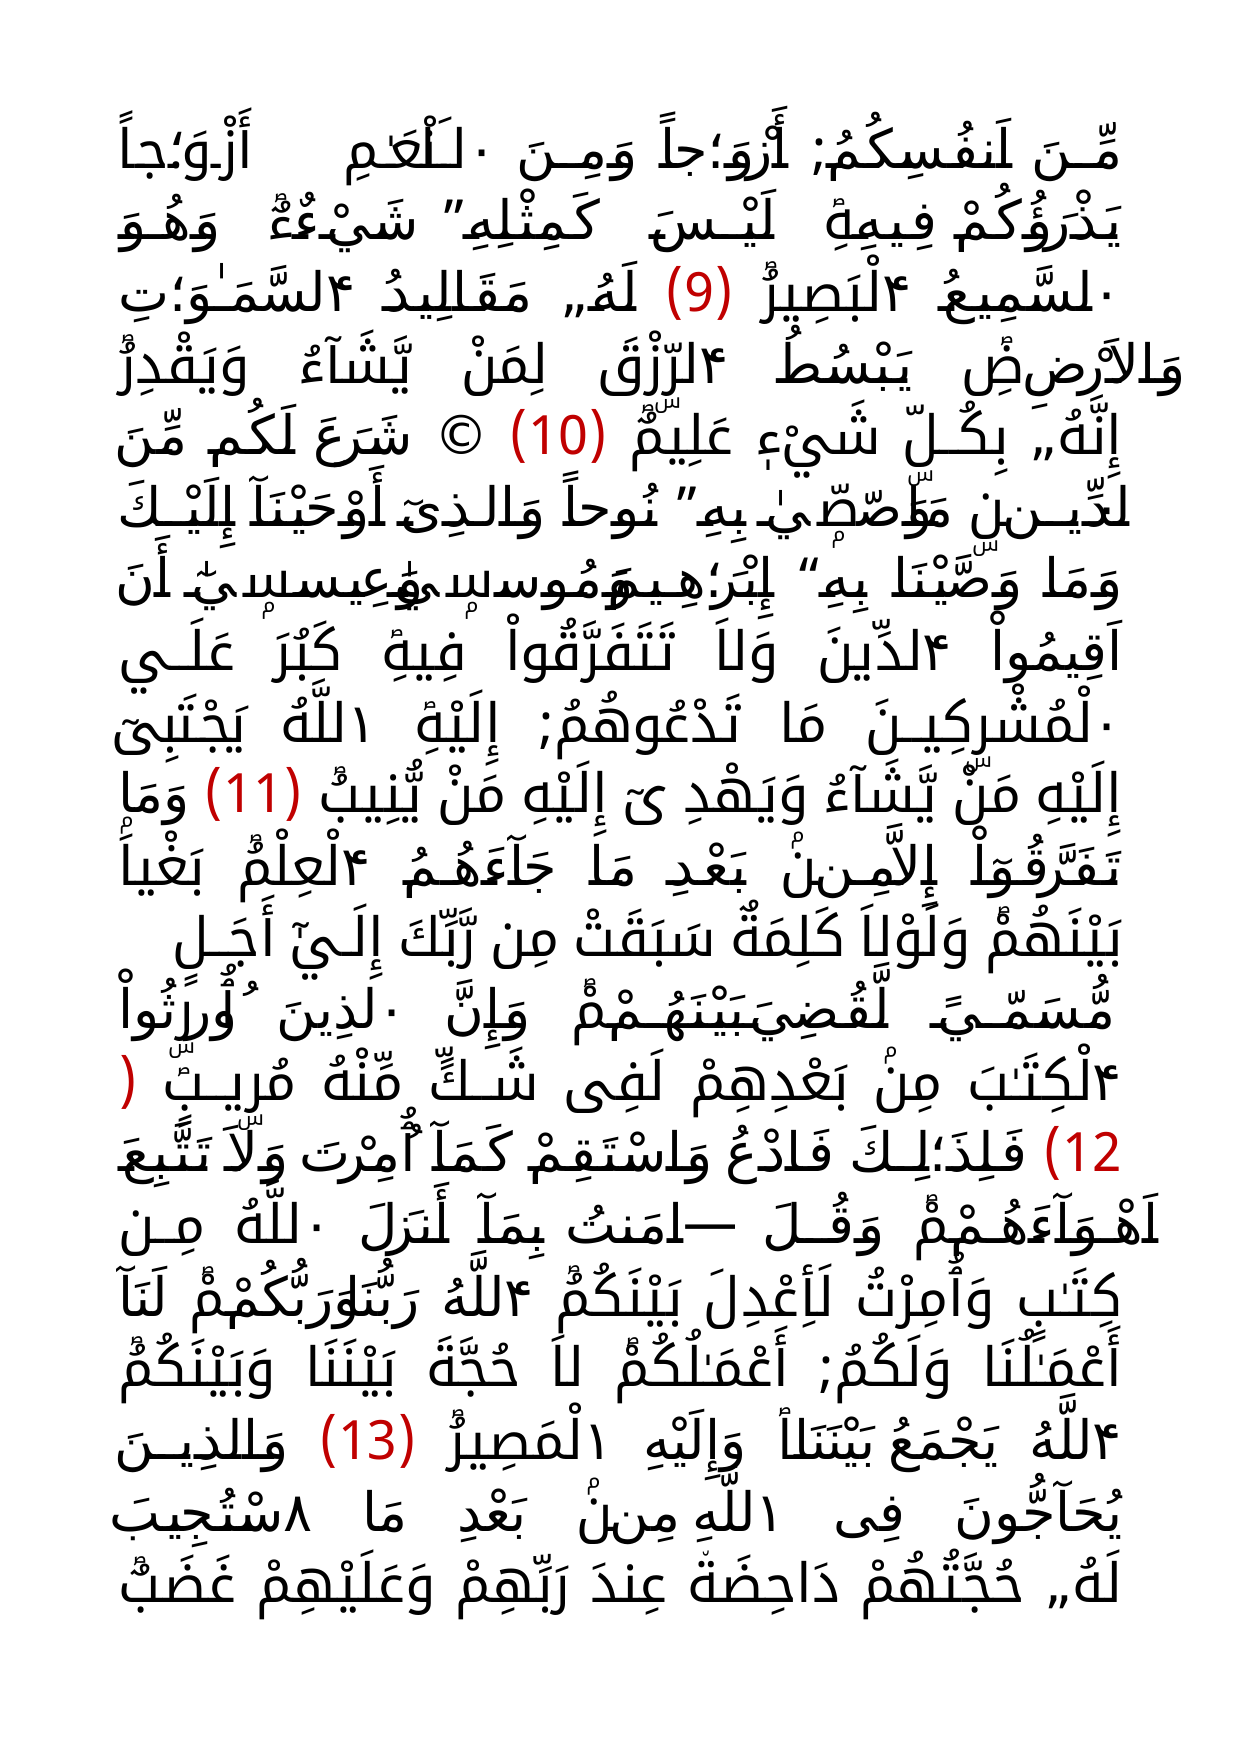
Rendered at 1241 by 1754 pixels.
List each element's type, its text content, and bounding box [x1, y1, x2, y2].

text وَإِلَـي ۰لذِيـنَ مِن قَبْلِــكَ ۰للَّهُ ۴لْعَزۣيزُ ۴لْحَكِيمُؐ (1) لَهُ„ مَا فِى ۱لسَّمَـٰوَ؛تِ وَمَا فِى ۱لاَرْضِؐ وَهُوَ ۰لْعَلِــيُّ ۴لْعَظِيــمُؐ (2) ® يَكَادُ ۴لسَّمَـٰوَ؛تُ يَتَفَطَّرْنَ مِن فَوْقِهِنَّؐ وَالْمَلَئِكَةُ يُسَبِّحُونَ بِحَمْدِ رَبِّهِمْ وَيَسْتَغْفِرُونَ لِمَـن فِى ۱لاَرْضضضِؐ أَلآَ إِنَّ ۰للَّهَ هُوَ ۰لْغَفُورُ ۴لرَّحِيمُؐ (3) وَالذِيـنَ "تَّخَذُواْ مِن دُونِهِ“ أَوْلِيَآءَ ۰للَّهُ حَفِيظ٘ عَلَيْهِمْؐ وَمَآ أَنتَ عَلَيْهِم بِوَكِيــلٍؐ (4) وَكَذَ؛لِــكَ أَوْحَيْنَآ إِلَيْكَ قُرْءَاناٗ عَرَبِيّاً لِّتُنذِرَ ٱُمَّ ۰لْقُرۭيٰ وَمَنْ حَوْلَهَا وَتُنذِرَ يَوْمَ ۰لْجَمْعِ لاَ رَيْبَ فِيهِؐ فَرۣيـقٌ فِى ۱لْجَنَّةِؐ وَفَرۣيـقٌ فِى ۱لسَّعِيرۣؐ (5) وَلَوْ شَآءَ ۰للَّهُ لَجَعَلَهُمُ; ٱُمَّةً وَ؛حِدَةًؐ وَچَكِنْ يُّدْخِـلُ مَنْ يَّشَآءُ فِى رَحْمَتِهِؐ” وَالظَّـٰلِمُونَ مَا لَهُم مِّنْ وَّلِيٍّ وَلاَ نَصِيرٖؐ (6) اَمِ 'تَّخَذُواْ مِن دُونِهِ“ أَوْلِيَآءَؐ فَاللَّهُ هُوَ ۰لْوَلِيُّؐ وَهُوَ يُحْىِ ۱لْمَوْتۭيٰؐ وَهُوَ عَلَــيٰ كُـلِّ شَيْءٍ قَدِيرٌؐ (7) وَمَا "خْتَلَفْتُمْ فِيهِ مِـن شَيْءٍ فَحُكْمُهُ; إِلَــي ۰للَّهِؐ ذَ؛لِكُمُ ۴للَّهُ رَبِّىؐ عَلَيْهِ تَوَكَّلْتُؐ وَإِلَيْهِ ٱُنِيبُؐ (8) فَاطِرُ ۴لسَّمَـٰوَ؛تِ وَالاَرْضِ جَعَــلَ لَكُم مِّــنَ اَنفُسِكُمُ; أَزْوَ؛جاً وَمِــنَ ۰لاَنْعَـٰمِ أَزْوَ؛جاً يَذْرَؤُكُمْ فِيهِؐ لَيْــسَ كَمِثْلِهِ” شَيْءٌؐ وَهُوَ ۰لسَّمِيعُ ۴لْبَصِيرُؐ (9) لَهُ„ مَقَالِيدُ ۴لسَّمَـٰوَ؛تِ وَالاَرْضِؐ يَبْسُطُ ۴لرّۣزْقَ لِمَنْ يَّشَآءُ وَيَقْدِرُؐ إِنَّهُ„ بِكُــلّۣ شَيْءٖ عَلِيمٌؐ (10) © شَرَعَ لَكُم مِّنَ ۰لدِّيــنۣ مَا وَصّۭيٰ بِهِ” نُوحاً وَاﻟـذِىٓ أَوْحَيْنَآ إِلَيْــكَ وَمَا وَصَّيْنَا بِهِ“ إِبْرَ؛هِيمَ وَمُوسۭيٰ وَعِيسۭيٰٓ أَنَ اَقِيمُواْ ۴لدِّينَ وَلاَ تَتَفَرَّقُواْ فِيهِؐ كَبُرَ عَلَــي ۰لْمُشْرۣكِيــنَ مَا تَدْعُوهُمُ; إِلَيْهِؐ ۱للَّهُ يَجْتَبِىٓ إِلَيْهِ مَنْ يَّشَآءُ وَيَهْدِ ىٓ إِلَيْهِ مَنْ يُّنِيبُؐ (11) وَمَا تَفَرَّقُوٓاْ إِلاَّ مِـنۢ بَعْدِ مَا جَآءَهُمُ ۴لْعِلْمُؐ بَغْياَۢ بَيْنَهُمْؐ وَلَوْلاَ كَلِمَةٌ سَبَقَتْ مِن رَّبِّكَ إِلَـيٰٓ أَجَــلٍ مُّسَمّــيً لَّقُضِيَ بَيْنَهُمْؐ وَإِنَّ ۰لذِينَ ٱُورۣثُواْ ۴لْكِتَـٰبَ مِنۢ بَعْدِهِمْ لَفِى شَــكٍّ مِّنْهُ مُرۣيــبٍؐ (12) فَلِذَ؛لِــكَ فَادْعُ وَاسْتَقِمْ كَمَآ ٱُمِرْتَ وَلاَ تَتَّبِعَ اَهْوَآءَهُمْؐ وَقُــلَ —امَنتُ بِمَآ أَنزَلَ ۰للَّهُ مِــن كِتَـٰبٍ وَٱُمِرْتُ لَأِعْدِلَ بَيْنَكُمُؐ ۴للَّهُ رَبُّنَا وَرَبُّكُمْؐ لَنَآ أَعْمَـٰلُنَا وَلَكُمُ; أَعْمَـٰلُكُمْؐ لاَ حُجَّةَ بَيْنَنَا وَبَيْنَكُمُؐ ۴للَّهُ يَجْمَعُ بَيْنَنَاؐ وَإِلَيْهِ ۱لْمَصِيرُؐ (13) وَالذِيــنَ يُحَآجُّونَ فِى ۱للَّهِ مِنۢ بَعْدِ مَا ۸سْتُجِيبَ لَهُ„ حُجَّتُهُمْ دَاحِضَة٘ عِندَ رَبِّهِمْ وَعَلَيْهِمْ غَضَبٌؐ وَلَهُمْ عَذَابٌ شَدِيد٘ؐ (14) ۱للَّهُ ۴ﻟـذِىٓ أَنزَلَ ۰لْكِتَـٰبَ بِالْحَقِّ وَالْمِيزَانَؐ وَمَا يُدْرۣيــكَؐ لَعَــلَّ ۰لسَّاعَةَ قَرۣيبٌؐ (15) يَسْتَعْجِلُ بِهَا ۰لذِيــنَ لاَ يُومِنُونَ بِهَاؐ وَالذِيــنَ ءَامَنُواْ مُشْفِقُونَ مِنْهَا وَيَعْلَمُونَ أَنَّهَا ۰لْحَقُّؐ أَلآَ إِنَّ ۰لذِيــنَ يُمَارُونَ فِى ۱لسَّاعَةِ لَفِى ضَچَلٙ بَعِيدٖؐ (16) ۱للَّهُ لَطِيفٛ بِعِبَادِهِؐ” يَرْزُقُ مَنْ يَّشَآءُؐ وَهُوَ ۰لْقَوۣيُّ ۴لْعَزۣيزُؐ (17) ® مَــن كَانَ يُرۣيدُ حَرْثَ ۰لاَخِرَةِ نَزۣدْ لَهُ„ فِى حَرْثِهِؐ” وَمَــن كَانَ يُرۣيدُ حَرْثَ ۰لدُّنْيۭا نُوتِهِ” مِنْهَاؐ وَمَا لَهُ„ فِى ۱لاَخِرَةِ مِــن نَّصِيبٖؐ (18) اَمْ لَهُمْ شُرَكَـٰٓؤُاْ شَرَعُواْ لَهُم مِّــنَ ۰لدِّيــنۣ مَا لَمْ يَاذَنۢ بِهِ ۱للَّهُؐ وَلَوْلاَ كَلِمَةُ ۴لْفَصْــلۣ لَقُضِيَ بَيْنَهُمْؐ وَإِنَّ ۰لظَّـٰلِمِيــنَ لَهُمْ عَذَاب٘ اَلِيمٌؐ (19) تَرَي ۰لظَّـٰلِمِيــنَ مُشْفِقِينَ مِمَّا كَسَبُواْ وَهُوَ وَاقِعٛ بِهِمْؐ وَالذِيــنَ ءَامَنُواْ وَعَمِلُواْ ۴ڤصَّـٰڤِحَـٰتِ فِى رَوْضَاتِ ۱لْجَنَّاتِؐ لَهُم مَّا يَشَآءُونَ عِندَ رَبِّهِمْؐ ذَ؛لِــكَ هُوَ ۰لْفَضْــلُ ۴لْكَبِيرُؐ (20) ذَ؛لِــكَ ۰ﻟ﮲ يُبَشِّرُ ۴للَّهُ عِبَادَهُ ۴لذِينَ ءَامَنُواْ وَعَمِلُواْ ۴ڤصَّـٰڤِحَـٰتِؐ قُــل لٓاَّ أَسْـَٔلُكُمْ عَلَيْهِ أَجْراٗ اِلاَّ ۰لْمَوَدَّةَ فِى ۱لْقُرْبۭيٰؐ وَمَنْ يَّقْتَرۣفْ حَسَنَةً نَّزۣدْ لَهُ„ فِيهَا حُسْناٗؐ اِنَّ ۰للَّهَ غَفُورٌ شَكُور٘ؐ (21) اَمْ يَقُولُونَ "فْتَرۭيٰ عَلَــي ۰للَّهِ كَذِباًؐ فَإِنْ يَّشَإِ ۱للَّهُ يَخْتِمْ عَلَــيٰ قَلْبِكَؐ وَيَمْحُ ۴للَّهُ ۴لْبَـٰطِلَ وَيُحِــقُّ ۴لْحَقَّ بِكَلِمَـٰتِهِؐ“ إِنَّهُ„ عَلِيمٛ بِذَاتِ ۱لصُّدُورۣؐ (22) وَهُوَ ۰ﻟ﮲ يَقْبَــلُ ۴لتَّوْبَةَ عَنْ عِبَادِهِ” وَيَعْفُواْ عَـنِ ۱لسَّيِّــَٔاتِ وَيَعْلَمُ مَا يَفْعَلُونَؐ (23) وَيَسْتَجِيــبُ ۴لذِيــنَ ءَامَنُواْ وَعَمِلُواْ ۴ڤصَّـٰڤِحَـٰتِ وَيَزۣيدُهُم مِّن فَضْلِهِؐ” وَالْكَـٰفِرُونَ لَهُمْ عَذَابٌ شَدِيدٌؐ (24) ¥ وَلَوْ بَسَطَ ۰للَّهُ ۴لرّۣزْقَ لِعِبَادِهِ” لَبَغَوْاْ فِى ۱لاَرْضِؐ وَچَكِنْ يُّنَزّۣلُ بِقَدَرٍ مَّا يَشَآءُؐ ﹹنَّهُ„ بِعِبَادِهِ” خَبِيرٛ بَصِيرٌؐ (25) وَهُوَ ۰ﻟ﮲ يُنَزّۣلُ ۴لْغَيْثَ مِنۢ بَعْدِ مَا قَنَطُواْ وَيَنشُرُ رَحْمَتَهُؐ, وَهُوَ ۰لْوَلِــيُّ ۴لْحَمِيدُؐ (26) وَمِــنَ —ايَـٰتِهِ” خَلْــقُ ۴لسَّمَـٰوَ؛تِ وَالاَرْضِ وَمَا بَثَّ فِيهِمَا مِــن دَآبَّةٍؐ وَهُوَ عَلَيٰ جَمْعِهِمُ; إِذَا يَشَآءُ قَدِيرٌؐ (27) وَمَآ أَصَـٰبَكُم مِّــن مُّصِيبَةٙ بِمَا كَسَبَــتَ اَيْدِيكُمْ وَيَعْفُواْ عَــن كَثِيرٍؐ (28) وَمَآ أَنتُم بِمُعْجِزۣينَ فِى ۱لاَرْضِؐ وَمَا لَكُم مِّن دُونِ ۱للَّهِ مِنْ وَّلِيٍّ وَلاَ نَصِيرٍؐ (29) وَمِــنَ —ايَـٰتِهِ ۱لْجَوَارۣ” فِى ۱ڤْبَحْرۣ كَالاَعْچَمِؐ إِنْ يَّشَأْ يُسْكِنِ ۱لرّۣيَـٰحَ فَيَظْلَلْنَ رَوَاكِدَ عَلَــيٰ ظَهْرۣهِ“ إِنَّ فِى ذَ؛لِــكَ ءَلاَيَـٰتٍ لِّكُلِّ صَبّۭارٍ شَكُور۫ (30) اَوْ يُوبِقْهُنَّ بِمَا كَسَبُواْ وَيَعْفُ عَــن كَثِيرٍؐ (31) وَيَعْلَمُ ۴لذِيــنَ يُجَـٰدِلُونَ فِىٓ ءَايَـٰتِنَا مَا لَهُم مِّن مَّحِيصٍؐ (32) فَمَآ ٱُوتِيتُم مِّن شَيْءٍ فَمَتَـٰعُ ۴لْحَيَوٰةِ ۱لدُّنْيۭاؐ وَمَا عِندَ ۰للَّهِ خَيْرٌ وَأَبْقۭيٰ لِلذِيــنَ ءَامَنُواْ وَعَلَيٰ رَبِّهِمْ يَتَوَكَّلُونَؐ (33) وَالذِيــنَ يَجْتَنِبُونَ كَبَـٰٓئِرَ ۰لِاثْمِ وَالْفَوَ؛حِشَ وَإِذَا مَا غَضِبُواْ هُمْ يَغْفِرُونَؐ (34) وَالذِينَ "سْتَجَابُواْ لِرَبِّهِمْ وَأَقَامُواْ ۴لصَّلَوٰةَ وَأَمْرُهُمْ شُورۭيٰ بَيْنَهُمْ وَمِمَّا رَزَقْنَـٰهُمْ يُنفِقُونَؐ (35) وَالذِينَ إِذَآ أَصَابَهُمُ ۴لْبَغْيُ هُمْ يَنتَصِرُونَؐ (36) وَجَزَ×ؤُاْ سَيِّيؕةٍ سَيِّيؕةٌ مِّثْلُهَاؐ فَمَــنْ عَفَا وَأَصْلَحَ فَأَجْرُهُ„ عَلَــي ۰للَّهِؐ إِنَّهُ„ لاَ يُحِبُّ ۴لظَّـٰلِمِينَؐ (37) وَلَمَنِ 'نتَصَرَ بَعْدَ ظُلْمِهِ” فَٱُوْلَئِــكَ مَا عَلَيْهِم مِّــن سَبِيلٖؐ (38) ® اِنَّمَا ۰لسَّبِيــلُ عَلَي ۰لذِينَ يَظْلِمُونَ ۰لنَّاسَ وَيَبْغُونَ فِى ۱لاَرْضِ بِغَيْرۣ ۱لْحَقﱢّؐ ٱُوْلَئِكَ لَهُمْ عَذَاب٘ اَلِيمٌؐ (39) وَلَمَــن صَبَرَ وَغَفَرَ إِنَّ ذَ؛لِكَ لَمِنْ عَزْمِ ۱لاُمُورۣؐ (40) وَمَـنْ يُّضْلِـلِ ۱للَّهُ فَمَا لَهُ„ مِنْ وَّلِـيٍّ مِّنۢ بَعْدِهِؐ” وَتَرَي ۰لظَّـٰلِمِينَ لَمَّا رَأَوُاْ ۴لْعَذَابَ يَقُولُونَ هَلِ اِلَيٰ مَرَدٍّ مِّــن سَبِيــلٍؐ (41) وَتَرۭيٰهُمْ يُعْرَضُونَ عَلَيْهَا خَـٰشِعِينَؐ مِنَ ۰لذُّلِّ يَنظُرُونَ مِــن طَرْفٖ خَفِيّؐ؊ وَقَالَ ۰لذِيــنَ ءَامَنُوٓاْ إِنَّ ۰لْخَـٰسِرۣيــنَ ۰لذِيــنَ خَسِرُوٓاْ أَنفُسَهُمْ وَأَهْلِيهِمْ يَوْمَ ۰لْقِيَـٰمَةِؐ أَلآَ إِنَّ ۰لظَّـٰلِمِينَ فِى عَذَابٍ مُّقِيمٍؐ (42) وَمَا كَانَ لَهُم مِّنَ اَوْلِيَآءَ يَنصُرُونَهُم مِّن دُونِ ۱للَّهِؐ وَمَـنْ يُّضْلِـلِ ۱للَّهُ فَمَا لَهُ„ مِن سَبِيلٖؐ (43) 'سْتَجِيبُواْ لِرَبِّكُم مِّــن قَبْلِ أَنْ يَّاتِيَ يَوْمٌ لاَّ مَرَدَّ لَهُ„ مِــنَ ۰للَّهِؐ مَا لَكُم مِّــن مَّڤْجَإٍ يَوْمَئِذٍؐ وَمَا لَكُم مِّــن نَّكِيرٍؐ (44) فَإِنَ اَعْرَضُواْ فَمَآ أَرْسَلْنَـٰكَ عَلَيْهِمْ حَفِيظاٗؐ اِنْ عَلَيْــكَ إِلاَّ ۰لْبَچَغُؐ وَإِنَّـآ إِذَآ أَذَقْنَا ۰لِانسَـٰنَ مِنَّا رَحْمَةً فَرۣحَ بِهَاؐ وَإِن تُصِبْهُمْ سَيِّيؕةٛ بِمَا قَدَّمَــتَ اَيْدِيهِمْ فَإِنَّ ۰لِانسَـٰــنَ كَفُورٌؐ (45) لِّلهِ مُلْــكُ ۴لسَّمَـٰوَ؛تِ وَالاَرْضضضِؐ يَخْلُقُ مَا يَشَآءُؐ يَهَبُ لِمَـنْ يَّشَآءُ ﹹنَـٰثاً وَيَهَبُ لِمَنْ يَّشَآءُ ۴لذُّكُورَ (46) أَوْ يُزَوّۣجُهُمْ ذُكْرَاناً وَإِنَـٰثاً وَيَجْعَلُ مَنْ يَّشَآءُ عَقِيماٗؐ اِنَّهُ„ عَلِيمٌ قَدِيرٌؐ (47) © وَمَا كَانَ لِبَشَر۫ اَنْ يُّكَلِّمَهُ ۴للَّهُ إِلاَّ وَحْياٗ اَوْ مِنْ وَّرَآءِىْ حِجَابٖ اَوْ يُرْسِلُ رَسُولًا فَيُوحِى بِإِذْنِهِ” مَا يَشَآءُؐ ﹹنَّهُ„ عَلِــيّﹲ حَكِيمٌؐ (48) وَكَذَ؛لِكَ أَوْحَيْنَآ إِلَيْــكَ رُوحاً مِّنَ اَمْرۣنَاؐ مَا كُنتَ تَدْرۣى مَا ۰لْكِتَـٰبُ وَلاَ ۰لِايمَـٰنُؐ وَچَكِن جَعَلْنَـٰهُ نُوراً نَّهْدِى بِهِ” مَــن نَّشَآءُ مِنْ عِبَادِنَاؐ وَإِنَّكَ لَتَهْدِﻯٓ إِلَيٰ صِرَ؛طٍ مُّسْتَقِيمٍ (49) صِرَ؛طِ ۱للَّهِ ۱ﻟ﮲ لَهُ„ مَا فِى ۱لسَّمَـٰوَ؛تِ وَمَا فِى ۱لاَرْضضضِؐ أَلآَ إِلَــي ۰للَّهِ تَصِيرُ ۴لاُمُورُ (50) [118, 118, 1122, 1624]
